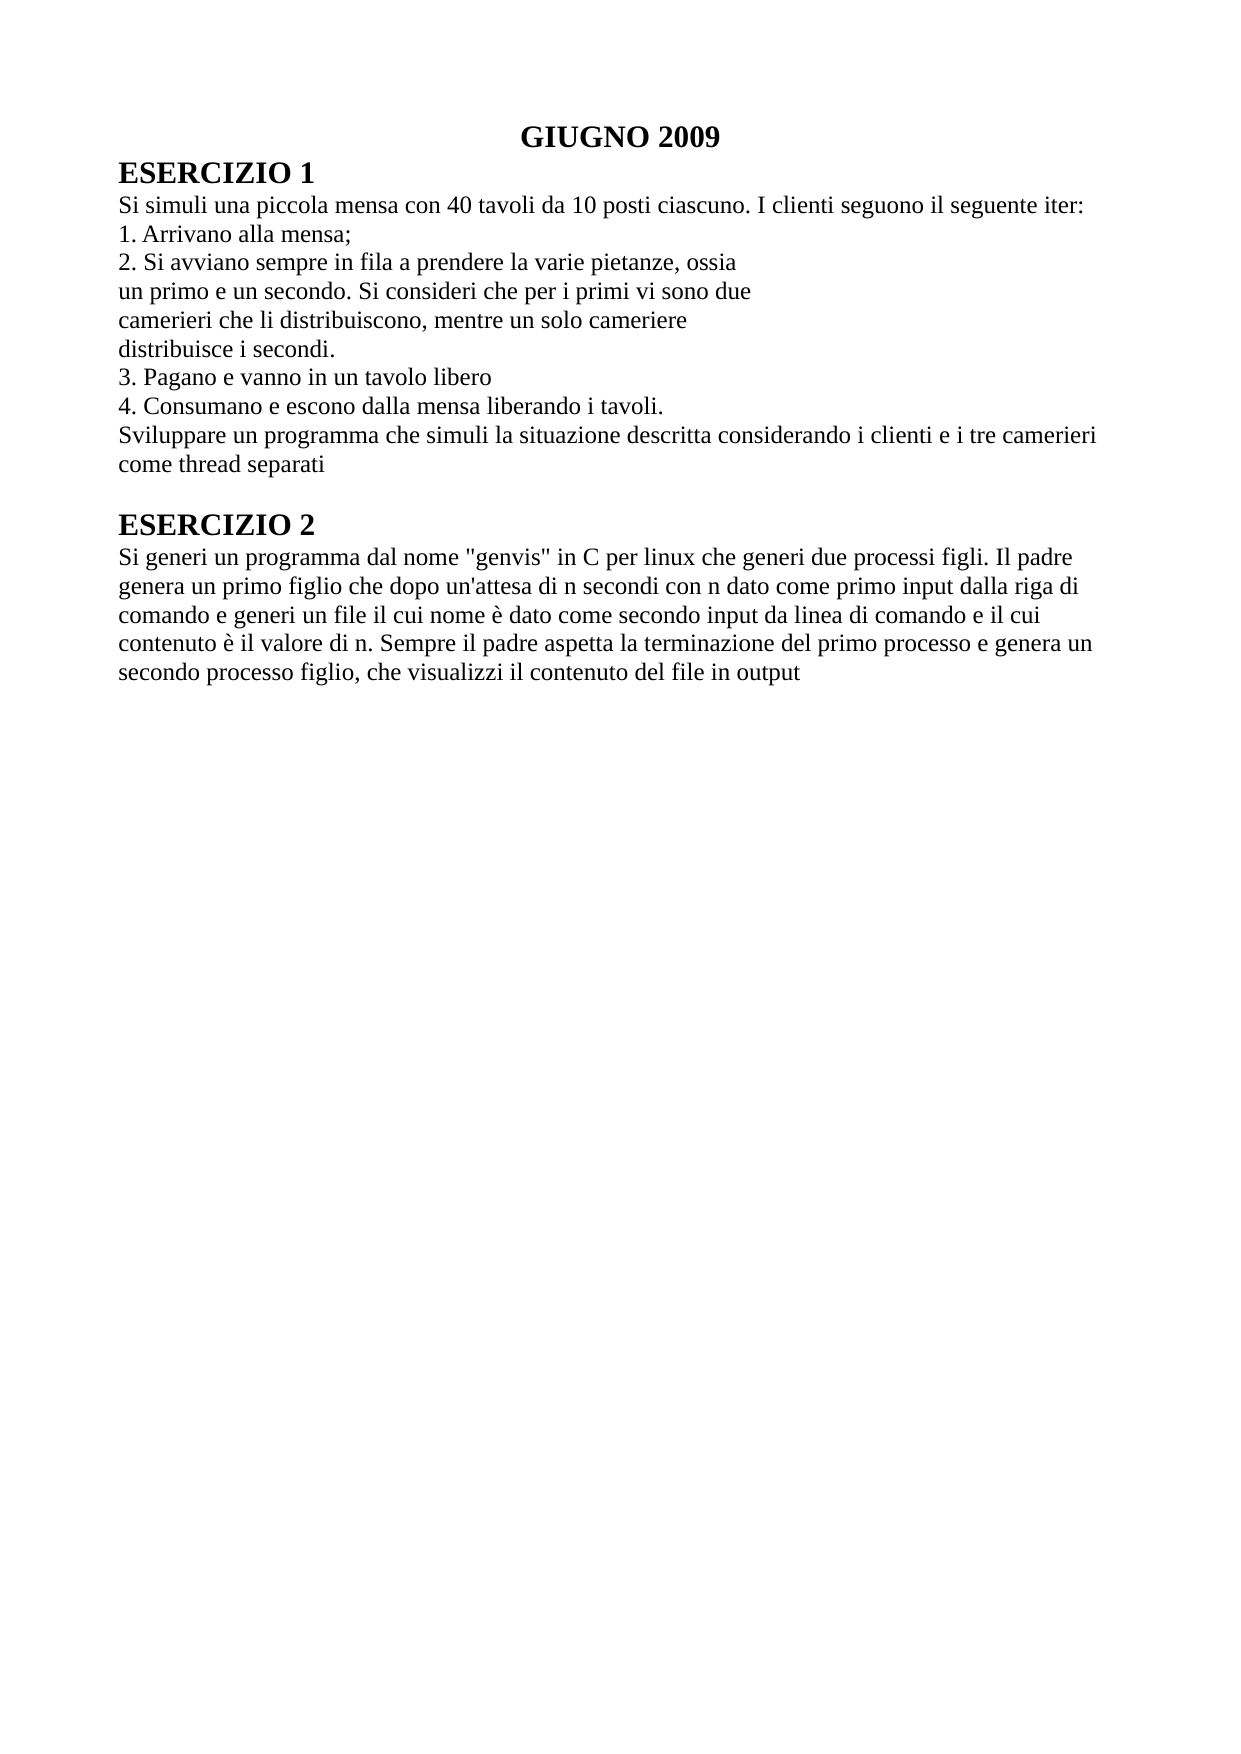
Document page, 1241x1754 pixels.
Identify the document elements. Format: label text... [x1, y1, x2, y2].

text GIUGNO 2009 [118, 118, 1122, 154]
text ESERCIZIO 2 [118, 506, 1122, 542]
text Si simuli una piccola mensa con 40 tavoli da 10 posti ciascuno. I clienti seguono il seguente iter: 1. Arrivano alla mensa; 2. Si avviano sempre in fila a prendere la varie pietanze, ossia un primo e un secondo. Si consideri che per i primi vi sono due camerieri che li distribuiscono, mentre un solo cameriere distribuisce i secondi. 3. Pagano e vanno in un tavolo libero 4. Consumano e escono dalla mensa liberando i tavoli. Sviluppare un programma che simuli la situazione descritta considerando i clienti e i tre camerieri come thread separati [118, 190, 1122, 477]
text ESERCIZIO 1 [118, 154, 1122, 190]
text Si generi un programma dal nome "genvis" in C per linux che generi due processi figli. Il padre genera un primo figlio che dopo un'attesa di n secondi con n dato come primo input dalla riga di comando e generi un file il cui nome è dato come secondo input da linea di comando e il cui contenuto è il valore di n. Sempre il padre aspetta la terminazione del primo processo e genera un secondo processo figlio, che visualizzi il contenuto del file in output [118, 542, 1122, 686]
